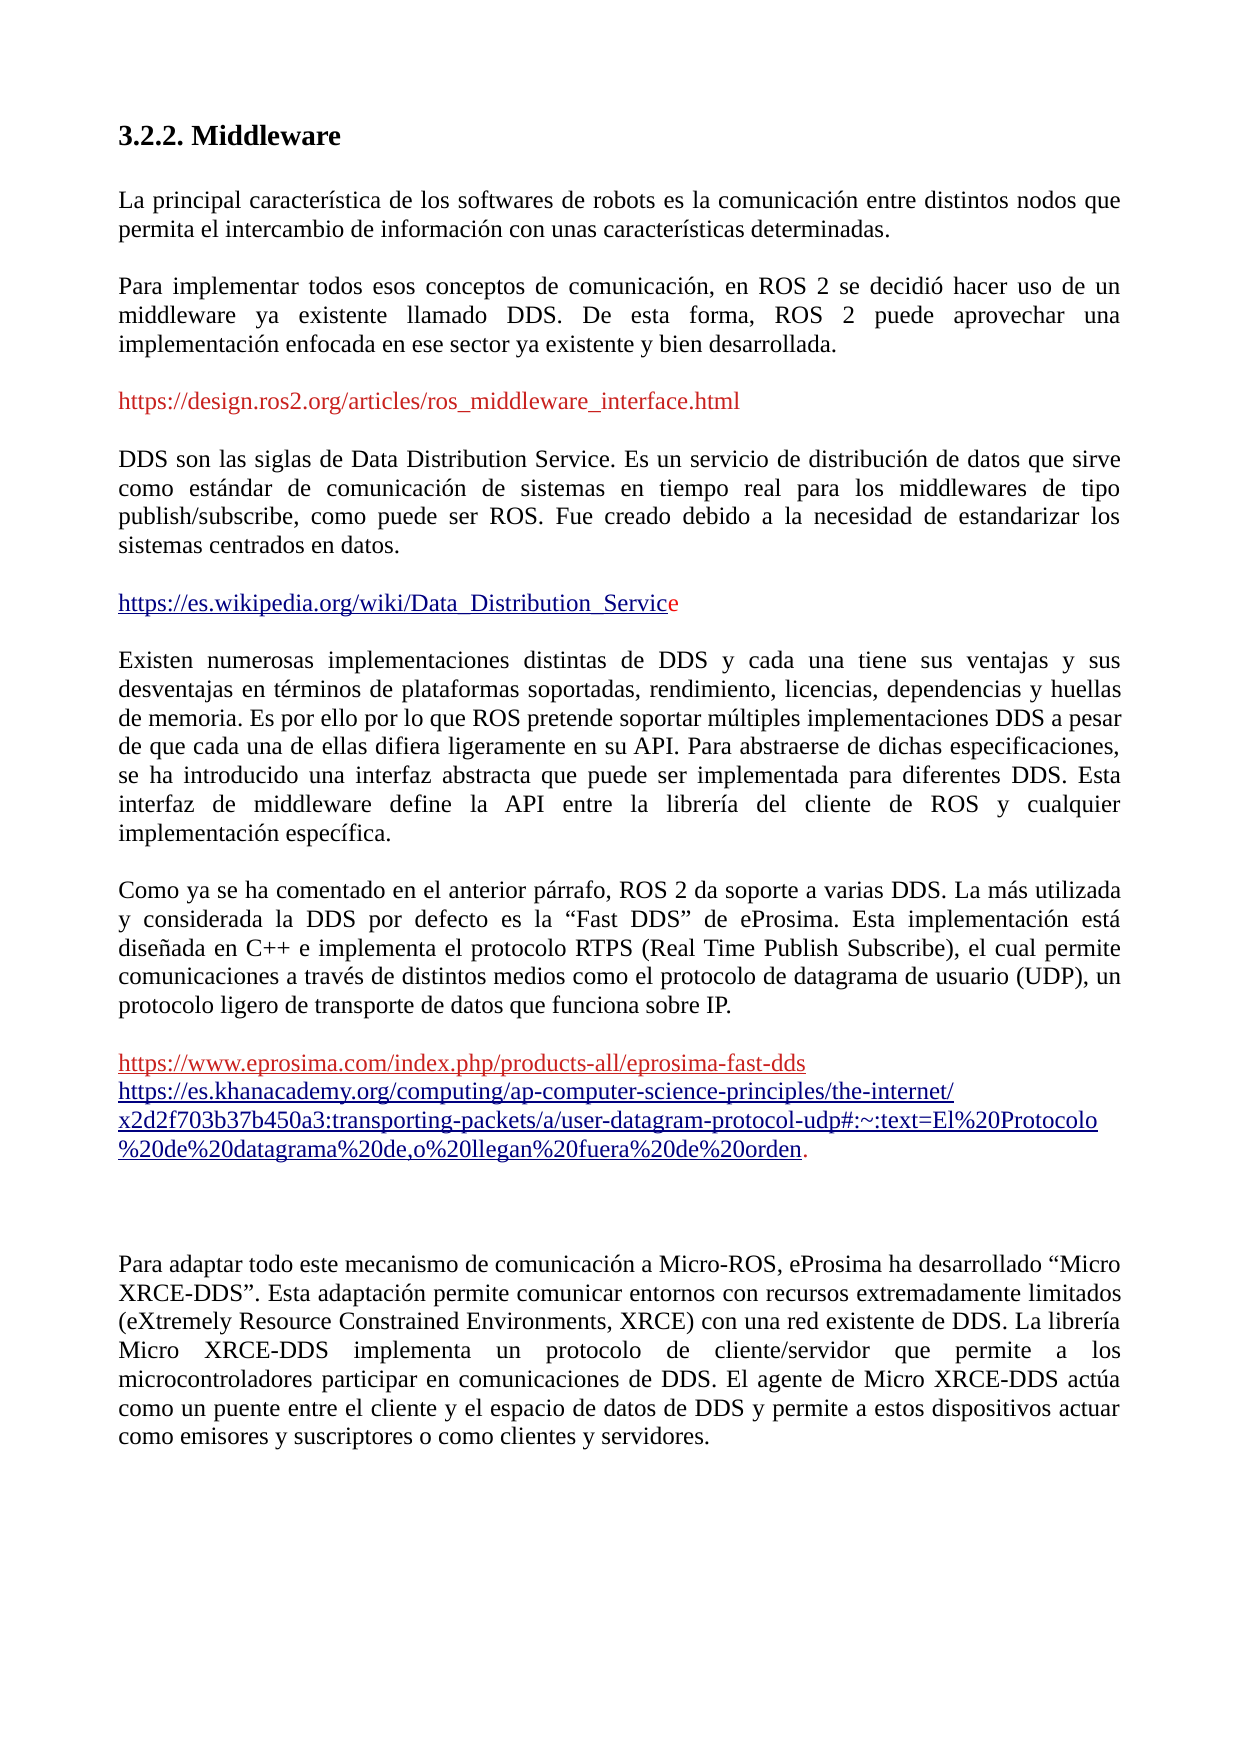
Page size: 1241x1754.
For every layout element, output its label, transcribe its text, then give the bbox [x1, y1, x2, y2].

text Como ya se ha comentado en el anterior párrafo, ROS 2 da soporte a varias DDS. La más utilizada y considerada la DDS por defecto es la “Fast DDS” de eProsima. Esta implementación está diseñada en C++ e implementa el protocolo RTPS (Real Time Publish Subscribe), el cual permite comunicaciones a través de distintos medios como el protocolo de datagrama de usuario (UDP), un protocolo ligero de transporte de datos que funciona sobre IP. [118, 875, 1122, 1019]
text https://es.khanacademy.org/computing/ap-computer-science-principles/the-internet/x2d2f703b37b450a3:transporting-packets/a/user-datagram-protocol-udp#:~:text=El%20Protocolo%20de%20datagrama%20de,o%20llegan%20fuera%20de%20orden. [118, 1076, 1122, 1163]
text DDS son las siglas de Data Distribution Service. Es un servicio de distribución de datos que sirve como estándar de comunicación de sistemas en tiempo real para los middlewares de tipo publish/subscribe, como puede ser ROS. Fue creado debido a la necesidad de estandarizar los sistemas centrados en datos. [118, 444, 1122, 559]
text La principal característica de los softwares de robots es la comunicación entre distintos nodos que permita el intercambio de información con unas características determinadas. [118, 185, 1122, 243]
text Para adaptar todo este mecanismo de comunicación a Micro-ROS, eProsima ha desarrollado “Micro XRCE-DDS”. Esta adaptación permite comunicar entornos con recursos extremadamente limitados (eXtremely Resource Constrained Environments, XRCE) con una red existente de DDS. La librería Micro XRCE-DDS implementa un protocolo de cliente/servidor que permite a los microcontroladores participar en comunicaciones de DDS. El agente de Micro XRCE-DDS actúa como un puente entre el cliente y el espacio de datos de DDS y permite a estos dispositivos actuar como emisores y suscriptores o como clientes y servidores. [118, 1249, 1122, 1450]
text Existen numerosas implementaciones distintas de DDS y cada una tiene sus ventajas y sus desventajas en términos de plataformas soportadas, rendimiento, licencias, dependencias y huellas de memoria. Es por ello por lo que ROS pretende soportar múltiples implementaciones DDS a pesar de que cada una de ellas difiera ligeramente en su API. Para abstraerse de dichas especificaciones, se ha introducido una interfaz abstracta que puede ser implementada para diferentes DDS. Esta interfaz de middleware define la API entre la librería del cliente de ROS y cualquier implementación específica. [118, 645, 1122, 846]
text https://es.wikipedia.org/wiki/Data_Distribution_Service [118, 588, 1122, 616]
text https://www.eprosima.com/index.php/products-all/eprosima-fast-dds [118, 1048, 1122, 1076]
text https://design.ros2.org/articles/ros_middleware_interface.html [118, 386, 1122, 415]
text 3.2.2. Middleware [118, 118, 1122, 152]
text Para implementar todos esos conceptos de comunicación, en ROS 2 se decidió hacer uso de un middleware ya existente llamado DDS. De esta forma, ROS 2 puede aprovechar una implementación enfocada en ese sector ya existente y bien desarrollada. [118, 271, 1122, 358]
